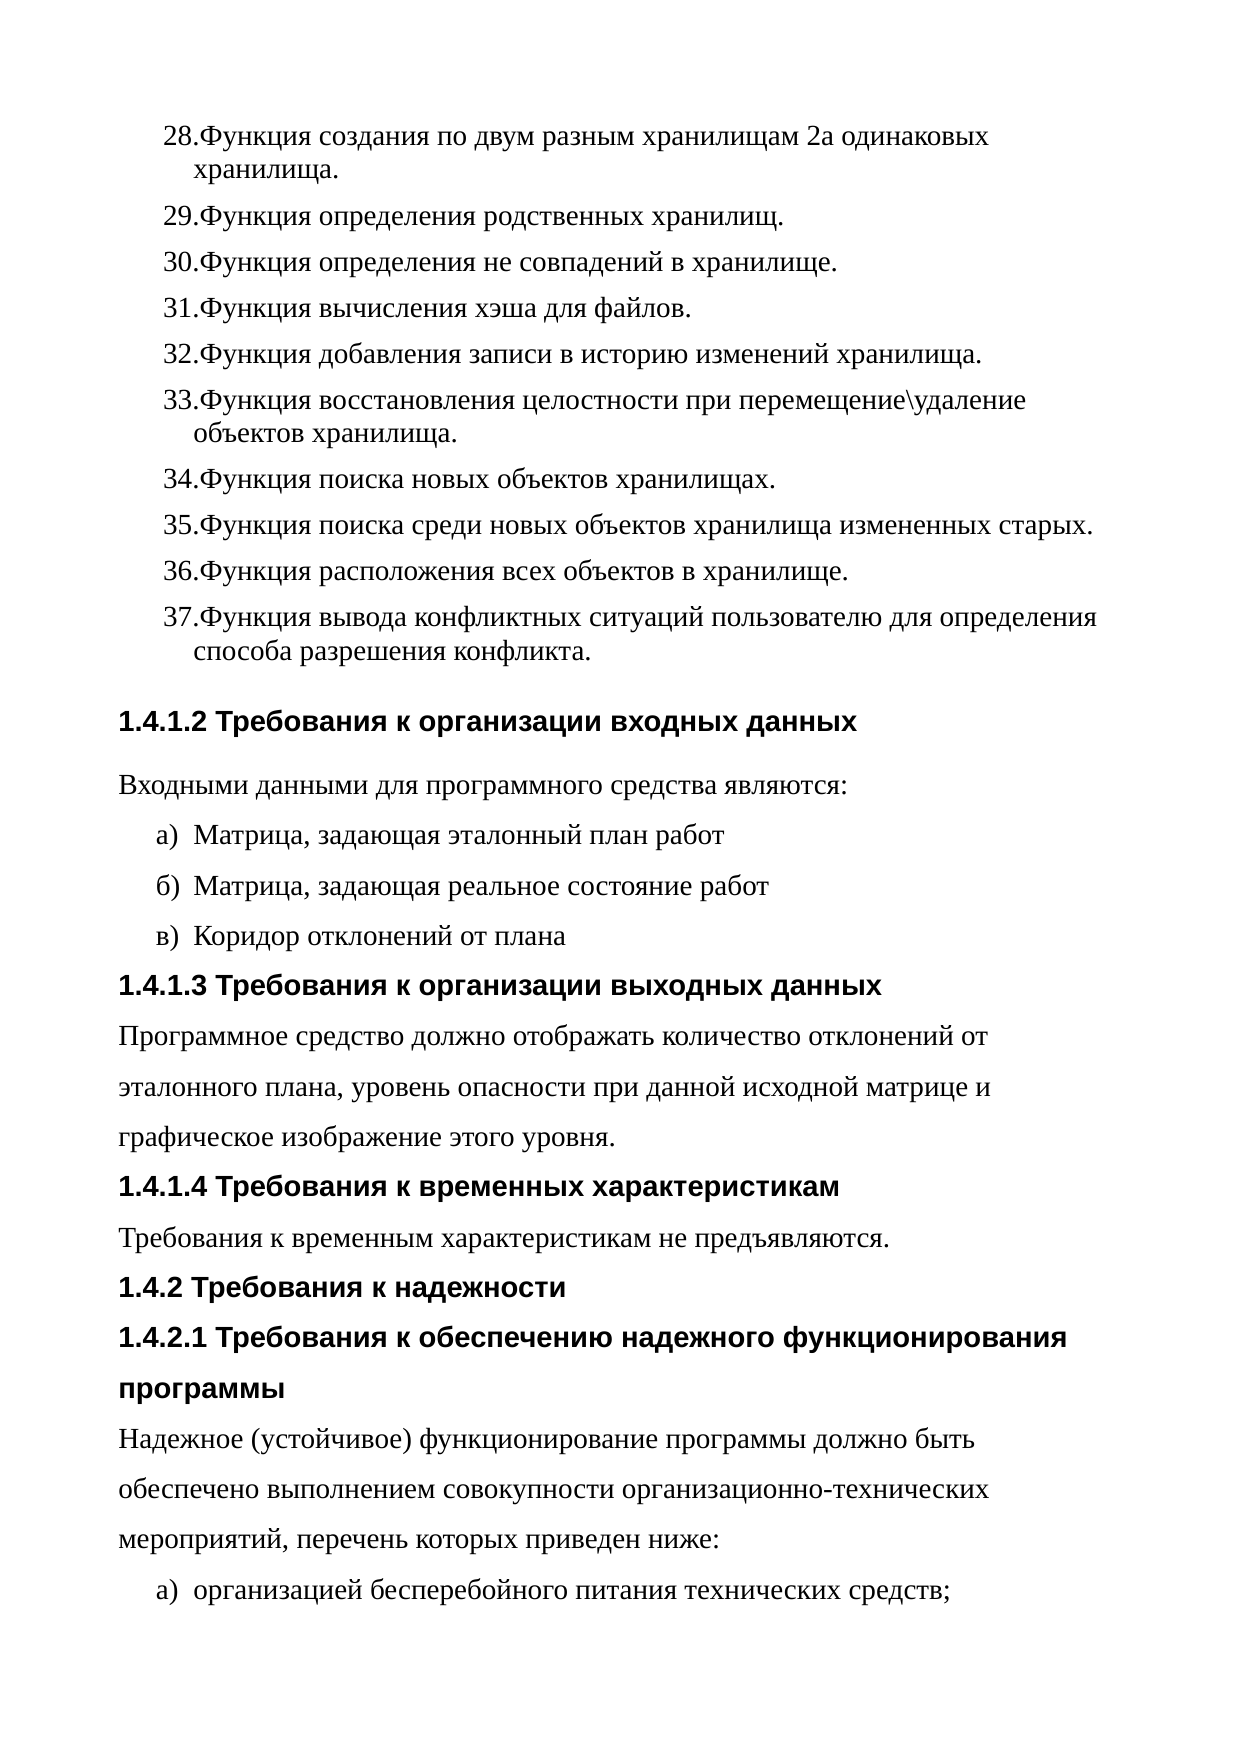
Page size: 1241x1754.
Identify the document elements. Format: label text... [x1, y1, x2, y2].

list организацией бесперебойного питания технических средств; [156, 1572, 1122, 1606]
list Функция создания по двум разным хранилищам 2а одинаковых хранилища. [156, 118, 1122, 185]
text Требования к временным характеристикам не предъявляются. [118, 1220, 1122, 1253]
list Коридор отклонений от плана [156, 918, 1122, 951]
text Входными данными для программного средства являются: [118, 767, 1122, 801]
text Программное средство должно отображать количество отклонений от эталонного плана, уровень опасности при данной исходной матрице и графическое изображение этого уровня. [118, 1018, 1122, 1153]
subtitle 1.4.2.1 Требования к обеспечению надежного функционирования программы [118, 1320, 1122, 1404]
list Матрица, задающая эталонный план работ [156, 817, 1122, 851]
list Функция расположения всех объектов в хранилище. [156, 553, 1122, 587]
subtitle 1.4.1.2 Требования к организации входных данных [118, 704, 1122, 738]
list Функция определения родственных хранилищ. [156, 198, 1122, 231]
subtitle 1.4.1.3 Требования к организации выходных данных [118, 968, 1122, 1002]
list Функция определения не совпадений в хранилище. [156, 244, 1122, 277]
list Функция вывода конфликтных ситуаций пользователю для определения способа разрешения конфликта. [156, 599, 1122, 667]
list Функция поиска новых объектов хранилищах. [156, 461, 1122, 495]
subtitle 1.4.2 Требования к надежности [118, 1270, 1122, 1304]
subtitle 1.4.1.4 Требования к временных характеристикам [118, 1169, 1122, 1203]
list Функция восстановления целостности при перемещение\удаление объектов хранилища. [156, 382, 1122, 449]
list Функция вычисления хэша для файлов. [156, 290, 1122, 323]
list Матрица, задающая реальное состояние работ [156, 868, 1122, 901]
list Функция поиска среди новых объектов хранилища измененных старых. [156, 507, 1122, 541]
list Функция добавления записи в историю изменений хранилища. [156, 336, 1122, 369]
text Надежное (устойчивое) функционирование программы должно быть обеспечено выполнением совокупности организационно-технических мероприятий, перечень которых приведен ниже: [118, 1421, 1122, 1555]
